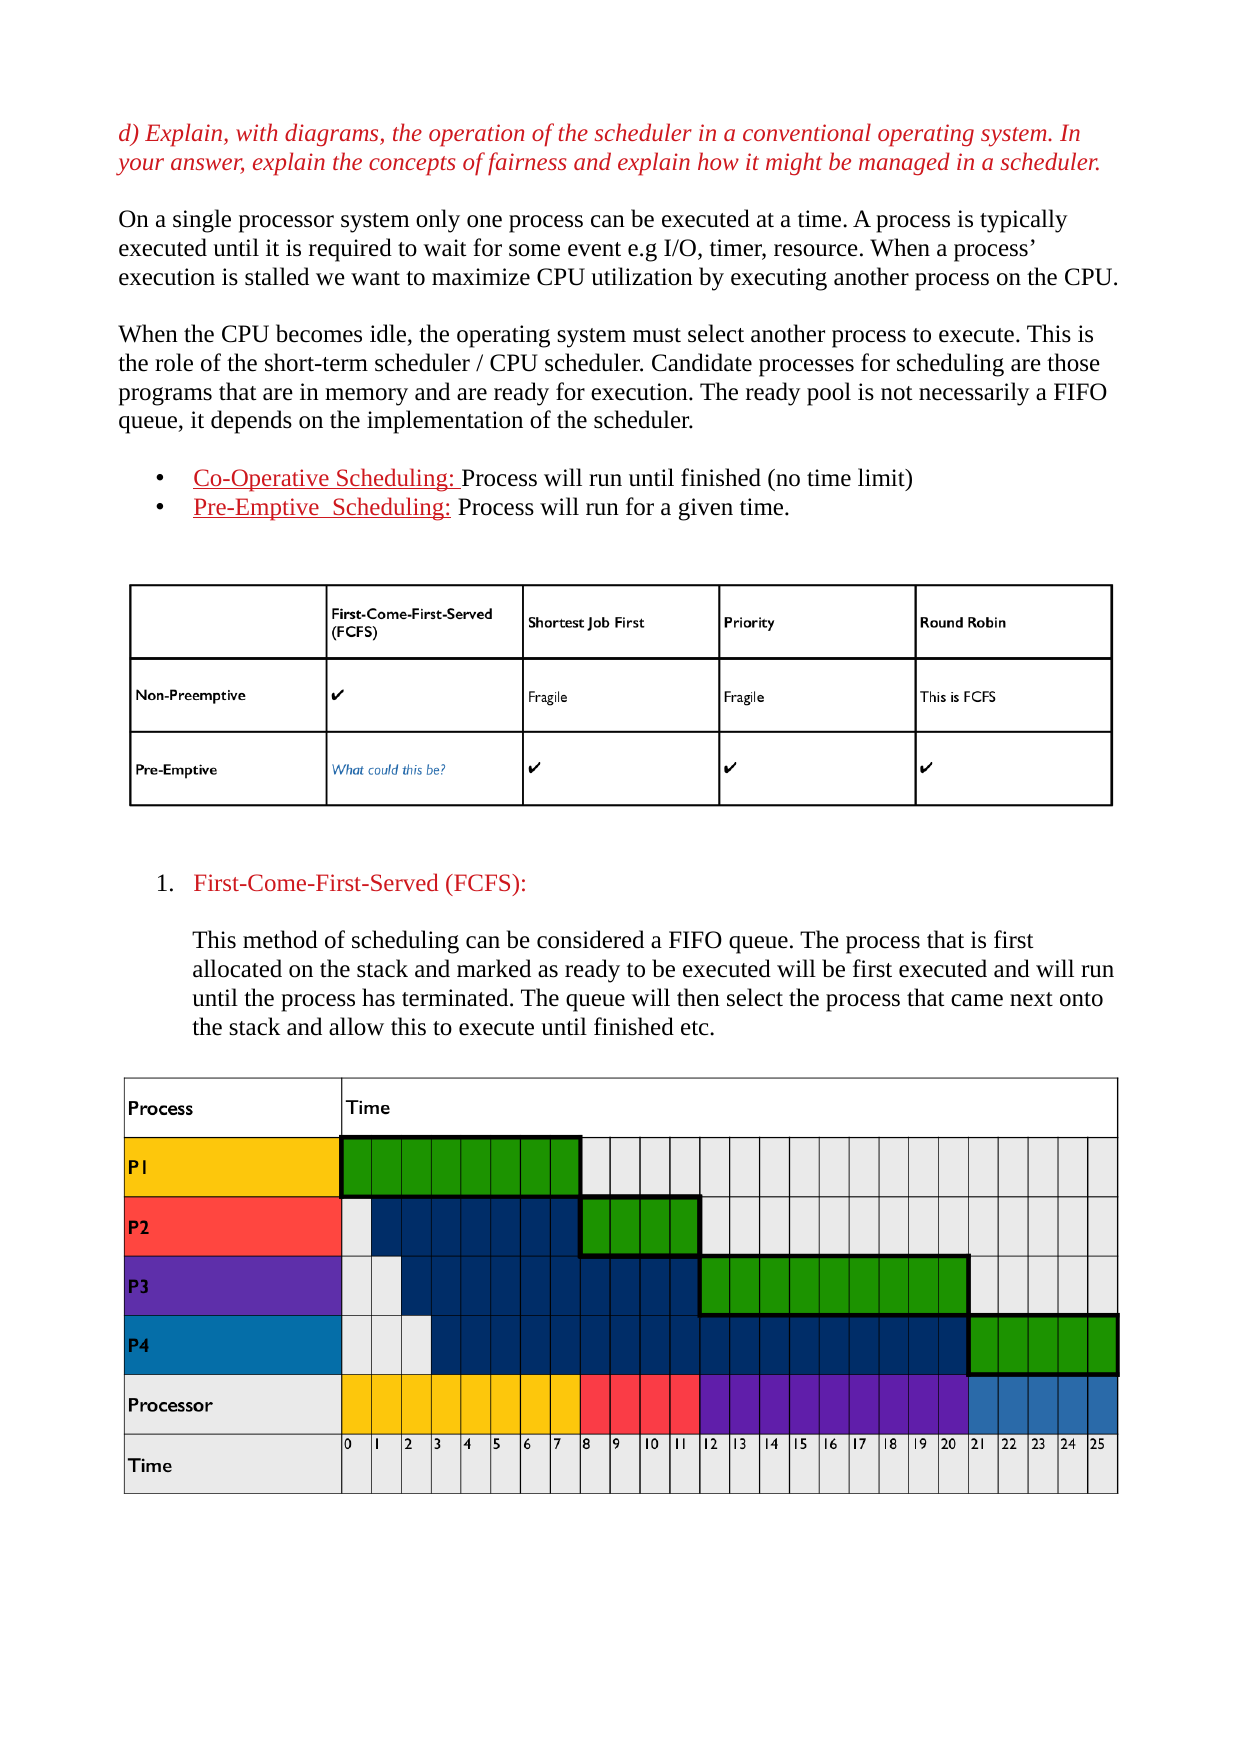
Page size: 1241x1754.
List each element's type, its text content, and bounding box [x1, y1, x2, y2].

text On a single processor system only one process can be executed at a time. A process is typically executed until it is required to wait for some event e.g I/O, timer, resource. When a process’ execution is stalled we want to maximize CPU utilization by executing another process on the CPU. [118, 204, 1122, 291]
picture [118, 578, 1123, 811]
text d) Explain, with diagrams, the operation of the scheduler in a conventional operating system. In your answer, explain the concepts of fairness and explain how it might be managed in a scheduler. [118, 118, 1122, 176]
text This method of scheduling can be considered a FIFO queue. The process that is first allocated on the stack and marked as ready to be executed will be first executed and will run [118, 926, 1122, 983]
text When the CPU becomes idle, the operating system must select another process to execute. This is the role of the short-term scheduler / CPU scheduler. Candidate processes for scheduling are those programs that are in memory and are ready for execution. The ready pool is not necessarily a FIFO queue, it depends on the implementation of the scheduler. [118, 319, 1122, 434]
list Pre-Emptive Scheduling: Process will run for a given time. [156, 492, 1122, 521]
list Co-Operative Scheduling: Process will run until finished (no time limit) [156, 463, 1122, 492]
picture [118, 1069, 1123, 1500]
list First-Come-First-Served (FCFS): [156, 868, 1122, 897]
text until the process has terminated. The queue will then select the process that came next onto the stack and allow this to execute until finished etc. [118, 983, 1122, 1041]
